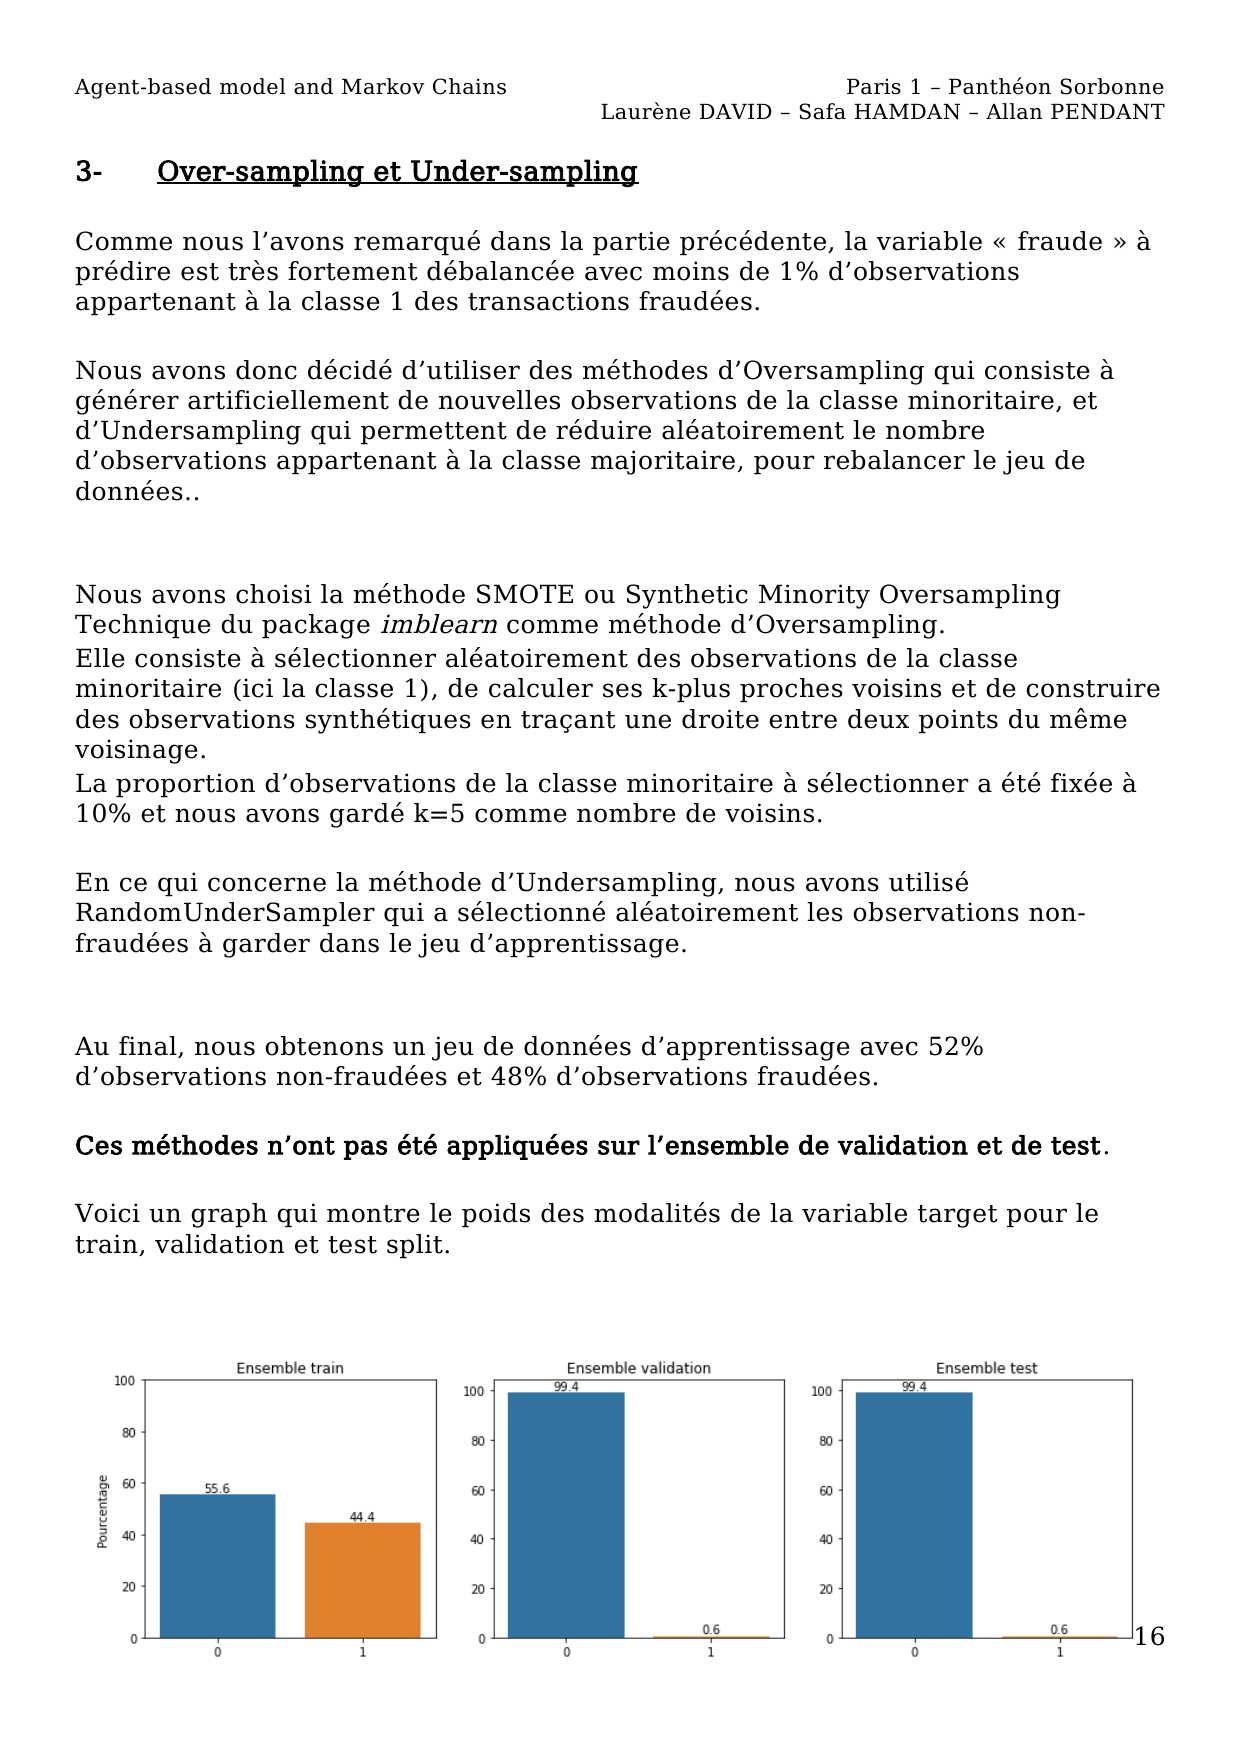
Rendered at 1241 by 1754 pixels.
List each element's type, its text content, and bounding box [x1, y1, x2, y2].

subtitle Nous avons choisi la méthode SMOTE ou Synthetic Minority Oversampling Technique du package imblearn comme méthode d’Oversampling. [75, 578, 1165, 638]
subtitle Au final, nous obtenons un jeu de données d’apprentissage avec 52% d’observations non-fraudées et 48% d’observations fraudées. [75, 1030, 1165, 1091]
subtitle Comme nous l’avons remarqué dans la partie précédente, la variable « fraude » à prédire est très fortement débalancée avec moins de 1% d’observations appartenant à la classe 1 des transactions fraudées. [75, 225, 1165, 316]
subtitle Elle consiste à sélectionner aléatoirement des observations de la classe minoritaire (ici la classe 1), de calculer ses k-plus proches voisins et de construire des observations synthétiques en traçant une droite entre deux points du même voisinage. [75, 643, 1165, 763]
subtitle La proportion d’observations de la classe minoritaire à sélectionner a été fixée à 10% et nous avons gardé k=5 comme nombre de voisins. [75, 768, 1165, 828]
subtitle En ce qui concerne la méthode d’Undersampling, nous avons utilisé RandomUnderSampler qui a sélectionné aléatoirement les observations non-fraudées à garder dans le jeu d’apprentissage. [75, 867, 1165, 957]
subtitle Ces méthodes n’ont pas été appliquées sur l’ensemble de validation et de test. [75, 1129, 1165, 1159]
subtitle 3- Over-sampling et Under-sampling [75, 154, 1165, 186]
subtitle Voici un graph qui montre le poids des modalités de la variable target pour le train, validation et test split. [75, 1198, 1165, 1258]
subtitle Nous avons donc décidé d’utiliser des méthodes d’Oversampling qui consiste à générer artificiellement de nouvelles observations de la classe minoritaire, et d’Undersampling qui permettent de réduire aléatoirement le nombre d’observations appartenant à la classe majoritaire, pour rebalancer le jeu de données.. [75, 354, 1165, 505]
